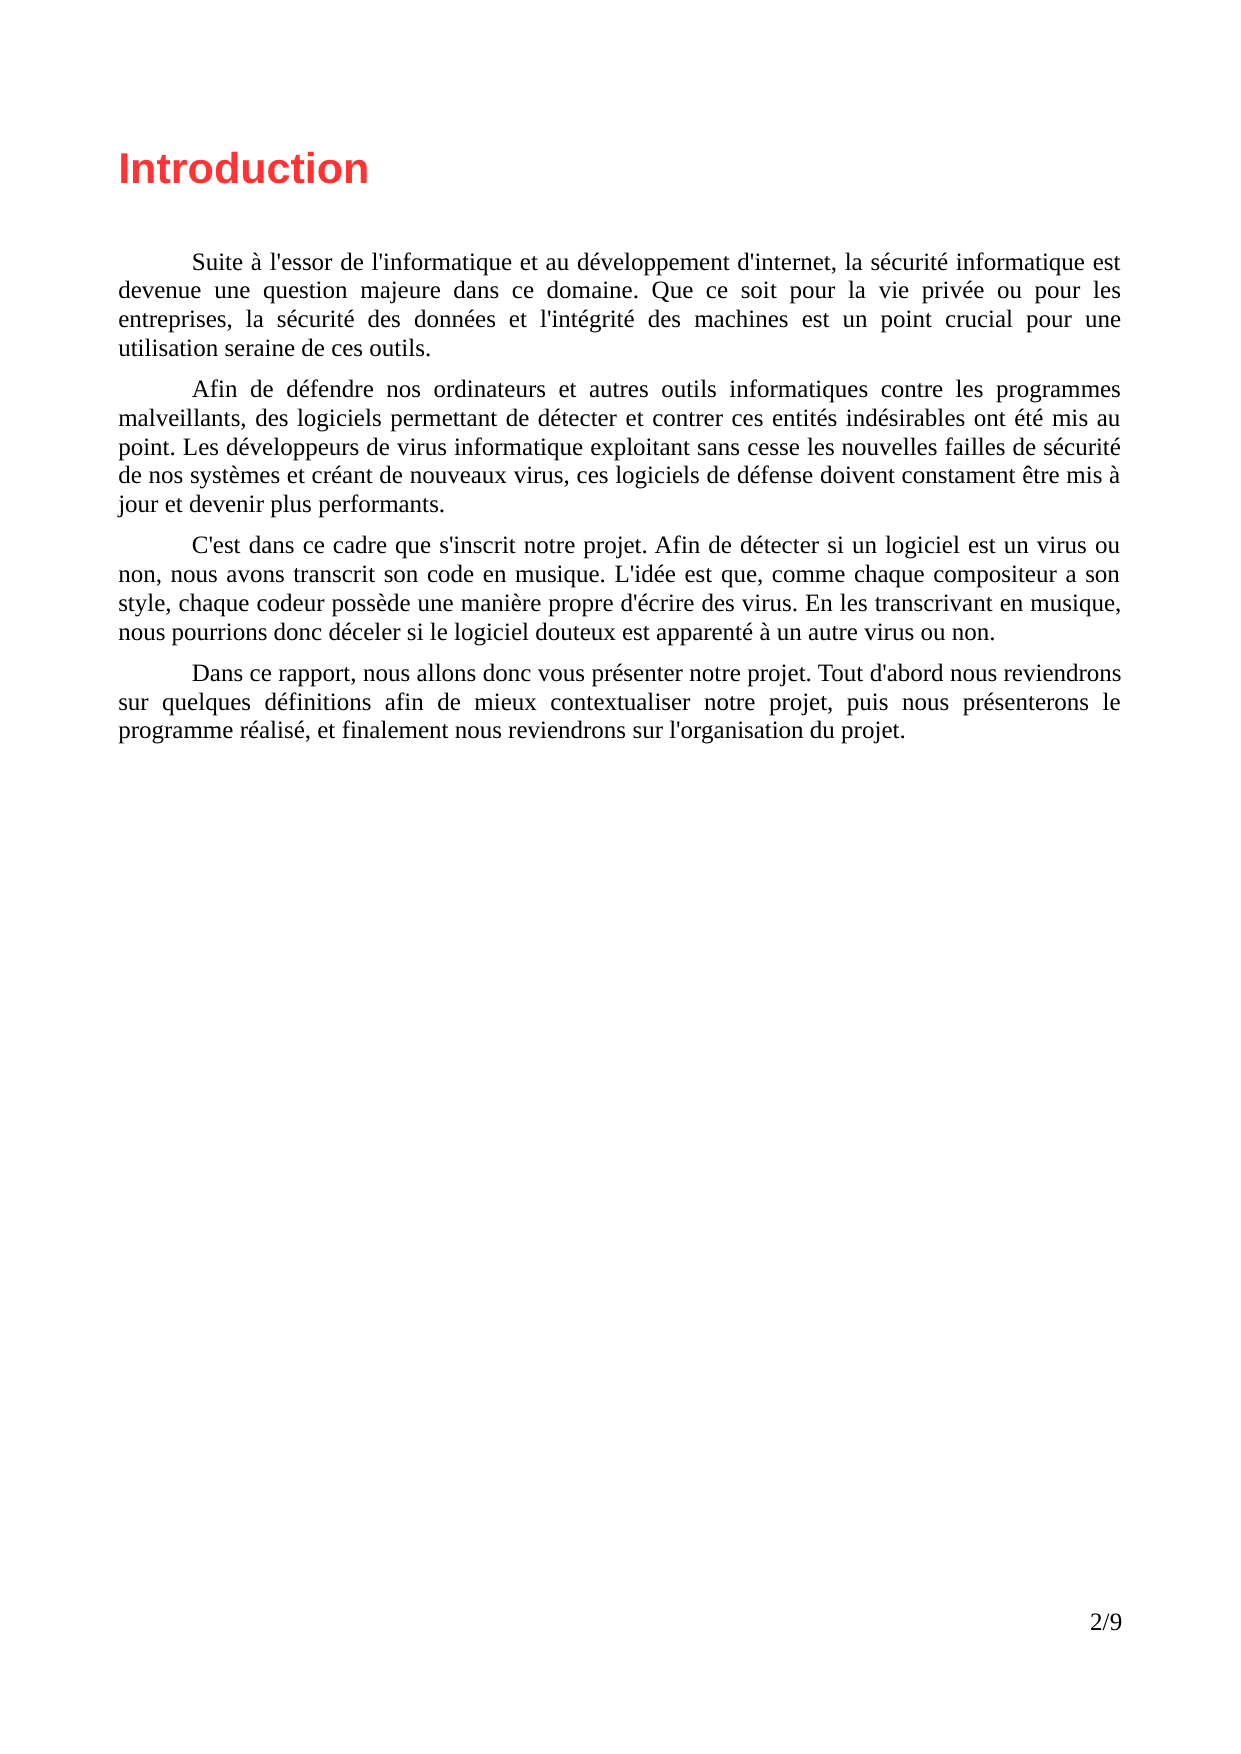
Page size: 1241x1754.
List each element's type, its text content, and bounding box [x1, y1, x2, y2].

subtitle Introduction [118, 143, 1122, 193]
text C'est dans ce cadre que s'inscrit notre projet. Afin de détecter si un logiciel est un virus ou non, nous avons transcrit son code en musique. L'idée est que, comme chaque compositeur a son style, chaque codeur possède une manière propre d'écrire des virus. En les transcrivant en musique, nous pourrions donc déceler si le logiciel douteux est apparenté à un autre virus ou non. [118, 530, 1122, 645]
text Afin de défendre nos ordinateurs et autres outils informatiques contre les programmes malveillants, des logiciels permettant de détecter et contrer ces entités indésirables ont été mis au point. Les développeurs de virus informatique exploitant sans cesse les nouvelles failles de sécurité de nos systèmes et créant de nouveaux virus, ces logiciels de défense doivent constament être mis à jour et devenir plus performants. [118, 374, 1122, 518]
text Suite à l'essor de l'informatique et au développement d'internet, la sécurité informatique est devenue une question majeure dans ce domaine. Que ce soit pour la vie privée ou pour les entreprises, la sécurité des données et l'intégrité des machines est un point crucial pour une utilisation seraine de ces outils. [118, 247, 1122, 362]
text Dans ce rapport, nous allons donc vous présenter notre projet. Tout d'abord nous reviendrons sur quelques définitions afin de mieux contextualiser notre projet, puis nous présenterons le programme réalisé, et finalement nous reviendrons sur l'organisation du projet. [118, 658, 1122, 744]
